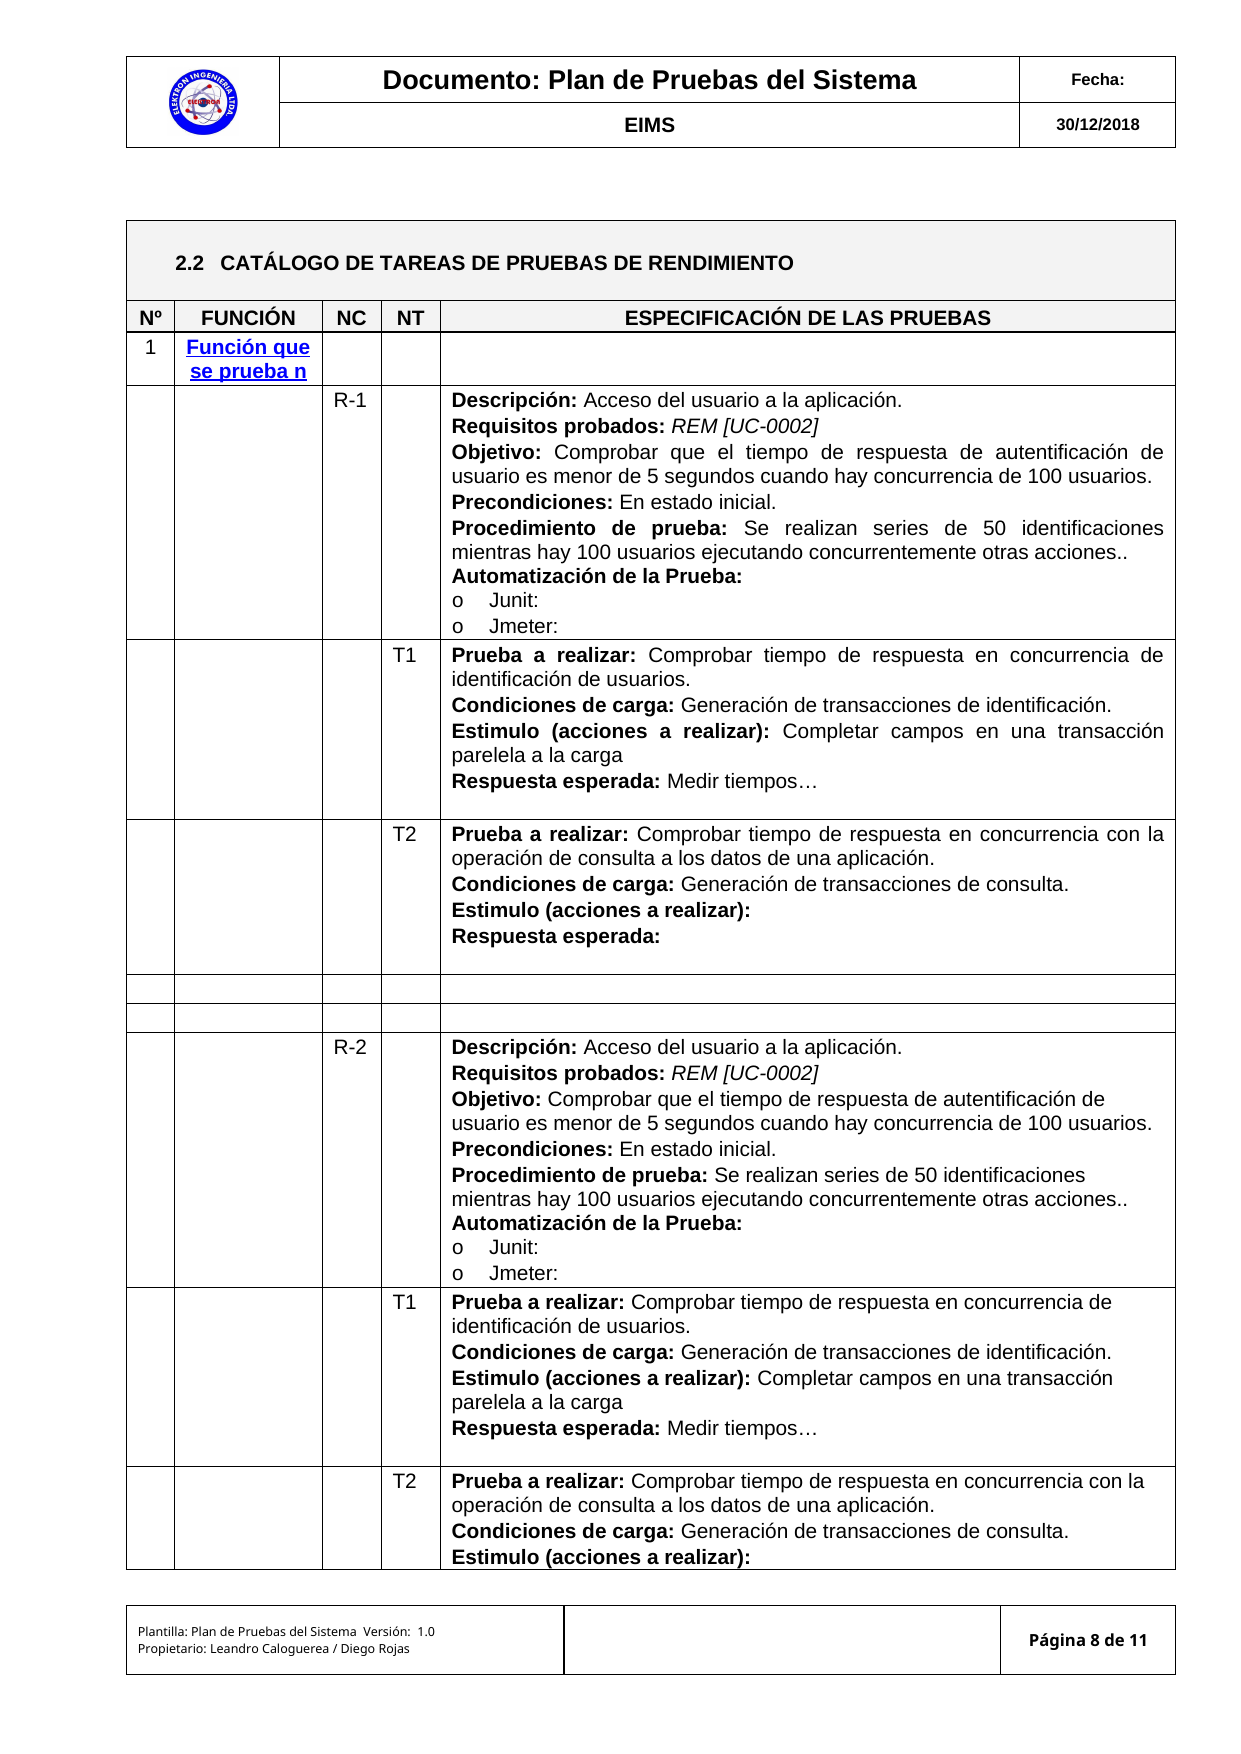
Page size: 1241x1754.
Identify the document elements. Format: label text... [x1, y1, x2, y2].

table_cell [127, 640, 174, 818]
table_cell [323, 975, 381, 1003]
table_cell [323, 1288, 381, 1466]
table_cell [382, 386, 440, 639]
table_cell Prueba a realizar: Comprobar tiempo de respuesta en concurrencia con la operación de consulta a los datos de una aplicación. Condiciones de carga: Generación de transacciones de consulta. Estimulo (acciones a realizar): Respuesta esperada: [441, 820, 1175, 974]
table_cell 1 [127, 333, 174, 384]
table_cell Descripción: Acceso del usuario a la aplicación. Requisitos probados: REM [UC-0002] Objetivo: Comprobar que el tiempo de respuesta de autentificación de usuario es menor de 5 segundos cuando hay concurrencia de 100 usuarios. Precondiciones: En estado inicial. Procedimiento de prueba: Se realizan series de 50 identificaciones mientras hay 100 usuarios ejecutando concurrentemente otras acciones.. Automatización de la Prueba: Junit: Jmeter: [441, 1033, 1175, 1287]
table_cell Prueba a realizar: Comprobar tiempo de respuesta en concurrencia de identificación de usuarios. Condiciones de carga: Generación de transacciones de identificación. Estimulo (acciones a realizar): Completar campos en una transacción parelela a la carga Respuesta esperada: Medir tiempos… [441, 1288, 1175, 1466]
table_cell [127, 1033, 174, 1287]
table_cell [382, 333, 440, 384]
table_cell [127, 386, 174, 639]
table_cell [382, 1004, 440, 1032]
table_cell T2 [382, 820, 440, 974]
table_cell Prueba a realizar: Comprobar tiempo de respuesta en concurrencia de identificación de usuarios. Condiciones de carga: Generación de transacciones de identificación. Estimulo (acciones a realizar): Completar campos en una transacción parelela a la carga Respuesta esperada: Medir tiempos… [441, 640, 1175, 818]
table_cell [441, 333, 1175, 384]
table_cell [175, 1288, 322, 1466]
table_cell [323, 1467, 381, 1569]
table_cell [323, 820, 381, 974]
table_cell NC [323, 301, 381, 331]
table_cell [127, 820, 174, 974]
table_cell R-2 [323, 1033, 381, 1287]
table_cell [175, 1467, 322, 1569]
picture [167, 67, 239, 136]
table_cell [127, 1004, 174, 1032]
table_cell [127, 1288, 174, 1466]
table_cell [175, 386, 322, 639]
table_cell Descripción: Acceso del usuario a la aplicación. Requisitos probados: REM [UC-0002] Objetivo: Comprobar que el tiempo de respuesta de autentificación de usuario es menor de 5 segundos cuando hay concurrencia de 100 usuarios. Precondiciones: En estado inicial. Procedimiento de prueba: Se realizan series de 50 identificaciones mientras hay 100 usuarios ejecutando concurrentemente otras acciones.. Automatización de la Prueba: Junit: Jmeter: [441, 386, 1175, 639]
table_cell [175, 820, 322, 974]
table_cell T1 [382, 640, 440, 818]
table_cell T2 [382, 1467, 440, 1569]
table_cell [382, 975, 440, 1003]
table_cell Nº [127, 301, 174, 331]
table_cell Prueba a realizar: Comprobar tiempo de respuesta en concurrencia con la operación de consulta a los datos de una aplicación. Condiciones de carga: Generación de transacciones de consulta. Estimulo (acciones a realizar): [441, 1467, 1175, 1569]
table_cell FUNCIÓN [175, 301, 322, 331]
table_header CATÁLOGO DE TAREAS DE PRUEBAS DE RENDIMIENTO [127, 221, 1175, 300]
table_cell [382, 1033, 440, 1287]
table_cell Función que se prueba n [175, 333, 322, 384]
table_cell [323, 640, 381, 818]
table_cell [127, 975, 174, 1003]
table_cell [127, 1467, 174, 1569]
table_cell [323, 1004, 381, 1032]
table_cell NT [382, 301, 440, 331]
table_cell [175, 1004, 322, 1032]
table_cell [323, 333, 381, 384]
table_cell [175, 975, 322, 1003]
table_cell [441, 975, 1175, 1003]
table_cell [175, 1033, 322, 1287]
table_cell [175, 640, 322, 818]
table_cell R-1 [323, 386, 381, 639]
table_cell T1 [382, 1288, 440, 1466]
table_cell ESPECIFICACIÓN DE LAS PRUEBAS [441, 301, 1175, 331]
table_cell [441, 1004, 1175, 1032]
